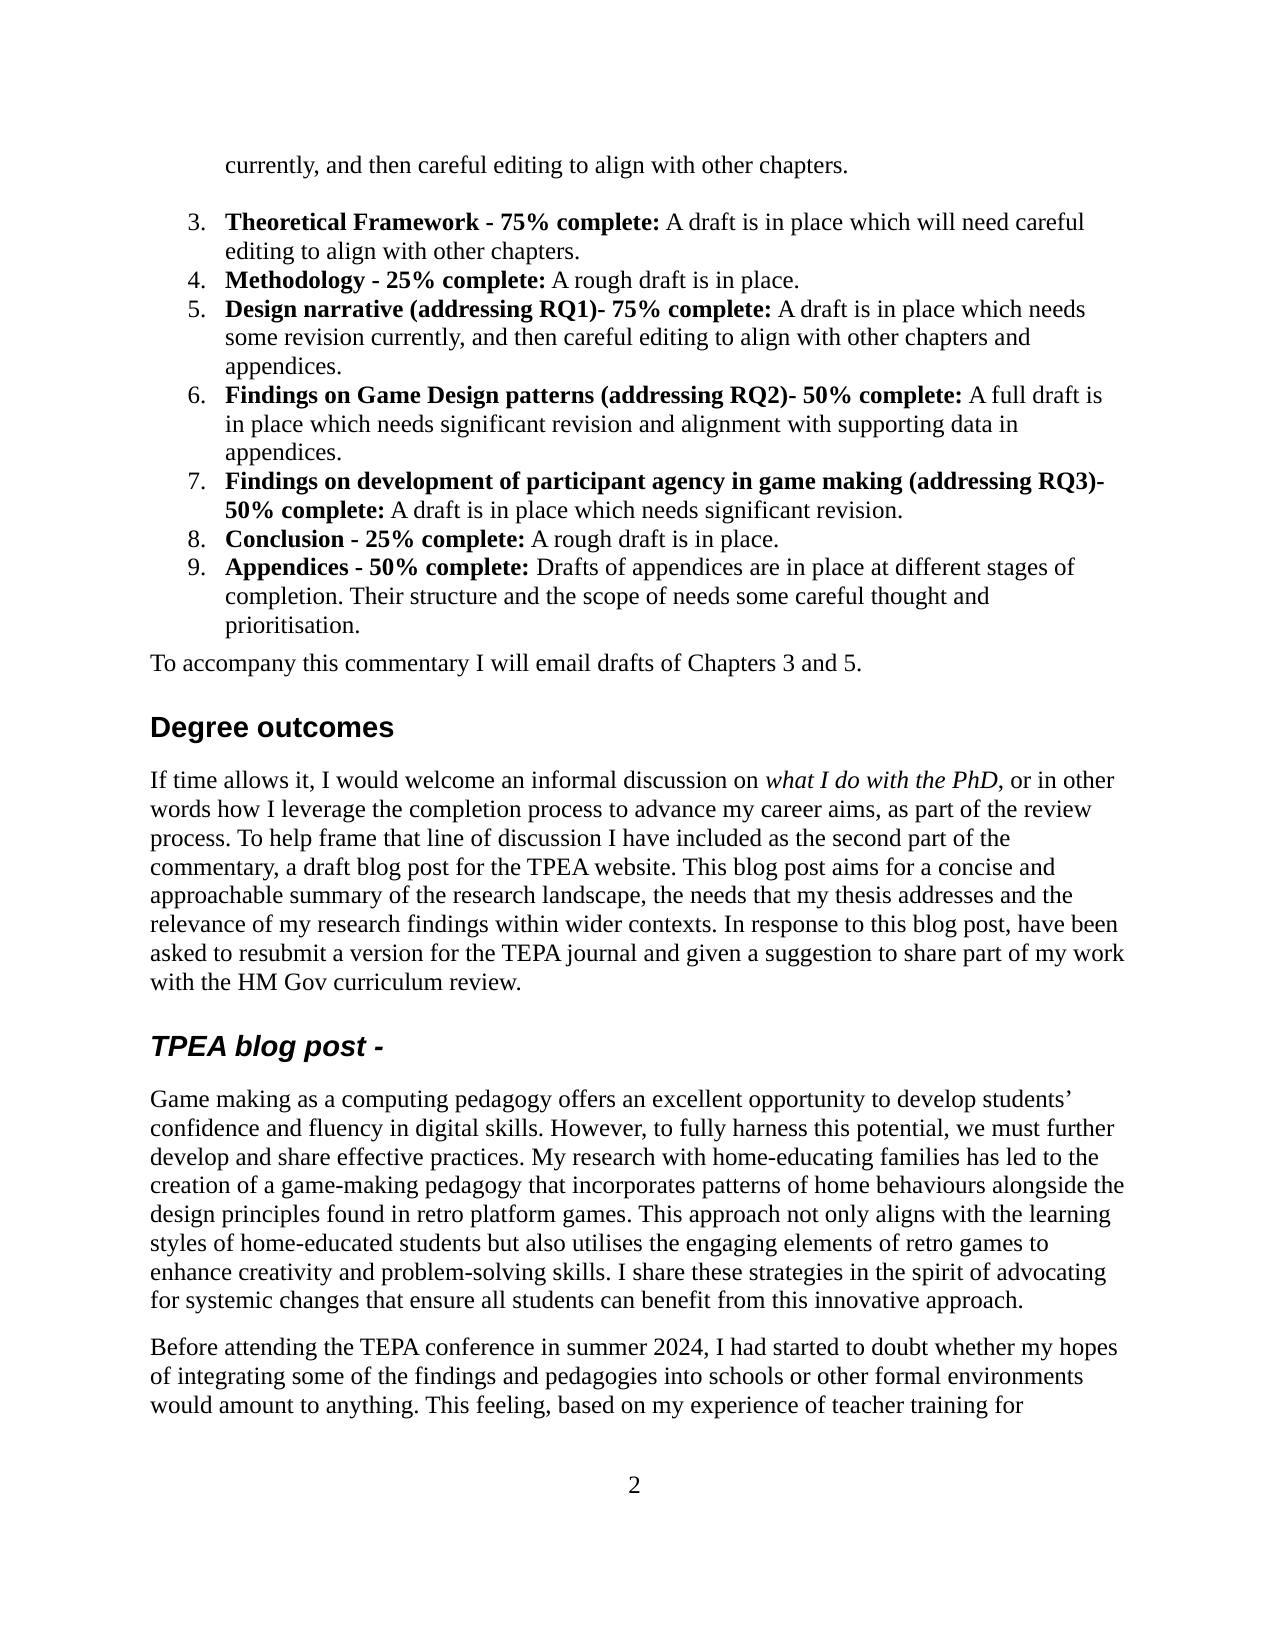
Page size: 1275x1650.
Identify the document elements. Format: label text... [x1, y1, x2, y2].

text If time allows it, I would welcome an informal discussion on what I do with the PhD, or in other words how I leverage the completion process to advance my career aims, as part of the review process. To help frame that line of discussion I have included as the second part of the commentary, a draft blog post for the TPEA website. This blog post aims for a concise and approachable summary of the research landscape, the needs that my thesis addresses and the relevance of my research findings within wider contexts. In response to this blog post, have been asked to resubmit a version for the TEPA journal and given a suggestion to share part of my work with the HM Gov curriculum review. [150, 765, 1125, 995]
text Before attending the TEPA conference in summer 2024, I had started to doubt whether my hopes of integrating some of the findings and pedagogies into schools or other formal environments would amount to anything. This feeling, based on my experience of teacher training for [150, 1332, 1125, 1418]
list Conclusion - 25% complete: A rough draft is in place. [187, 524, 1125, 552]
text To accompany this commentary I will email drafts of Chapters 3 and 5. [150, 648, 1125, 676]
list Design narrative (addressing RQ1)- 75% complete: A draft is in place which needs some revision currently, and then careful editing to align with other chapters and appendices. [187, 294, 1125, 380]
list Findings on Game Design patterns (addressing RQ2)- 50% complete: A full draft is in place which needs significant revision and alignment with supporting data in appendices. [187, 380, 1125, 466]
list Methodology - 25% complete: A rough draft is in place. [187, 265, 1125, 294]
list Theoretical Framework - 75% complete: A draft is in place which will need careful editing to align with other chapters. [187, 207, 1125, 265]
list Findings on development of participant agency in game making (addressing RQ3)- 50% complete: A draft is in place which needs significant revision. [187, 466, 1125, 524]
subtitle Degree outcomes [150, 710, 1125, 744]
subtitle TPEA blog post - [150, 1029, 1125, 1063]
text Game making as a computing pedagogy offers an excellent opportunity to develop students’ confidence and fluency in digital skills. However, to fully harness this potential, we must further develop and share effective practices. My research with home-educating families has led to the creation of a game-making pedagogy that incorporates patterns of home behaviours alongside the design principles found in retro platform games. This approach not only aligns with the learning styles of home-educated students but also utilises the engaging elements of retro games to enhance creativity and problem-solving skills. I share these strategies in the spirit of advocating for systemic changes that ensure all students can benefit from this innovative approach. [150, 1084, 1125, 1314]
list currently, and then careful editing to align with other chapters. [187, 150, 1125, 207]
list Appendices - 50% complete: Drafts of appendices are in place at different stages of completion. Their structure and the scope of needs some careful thought and prioritisation. [187, 552, 1125, 639]
